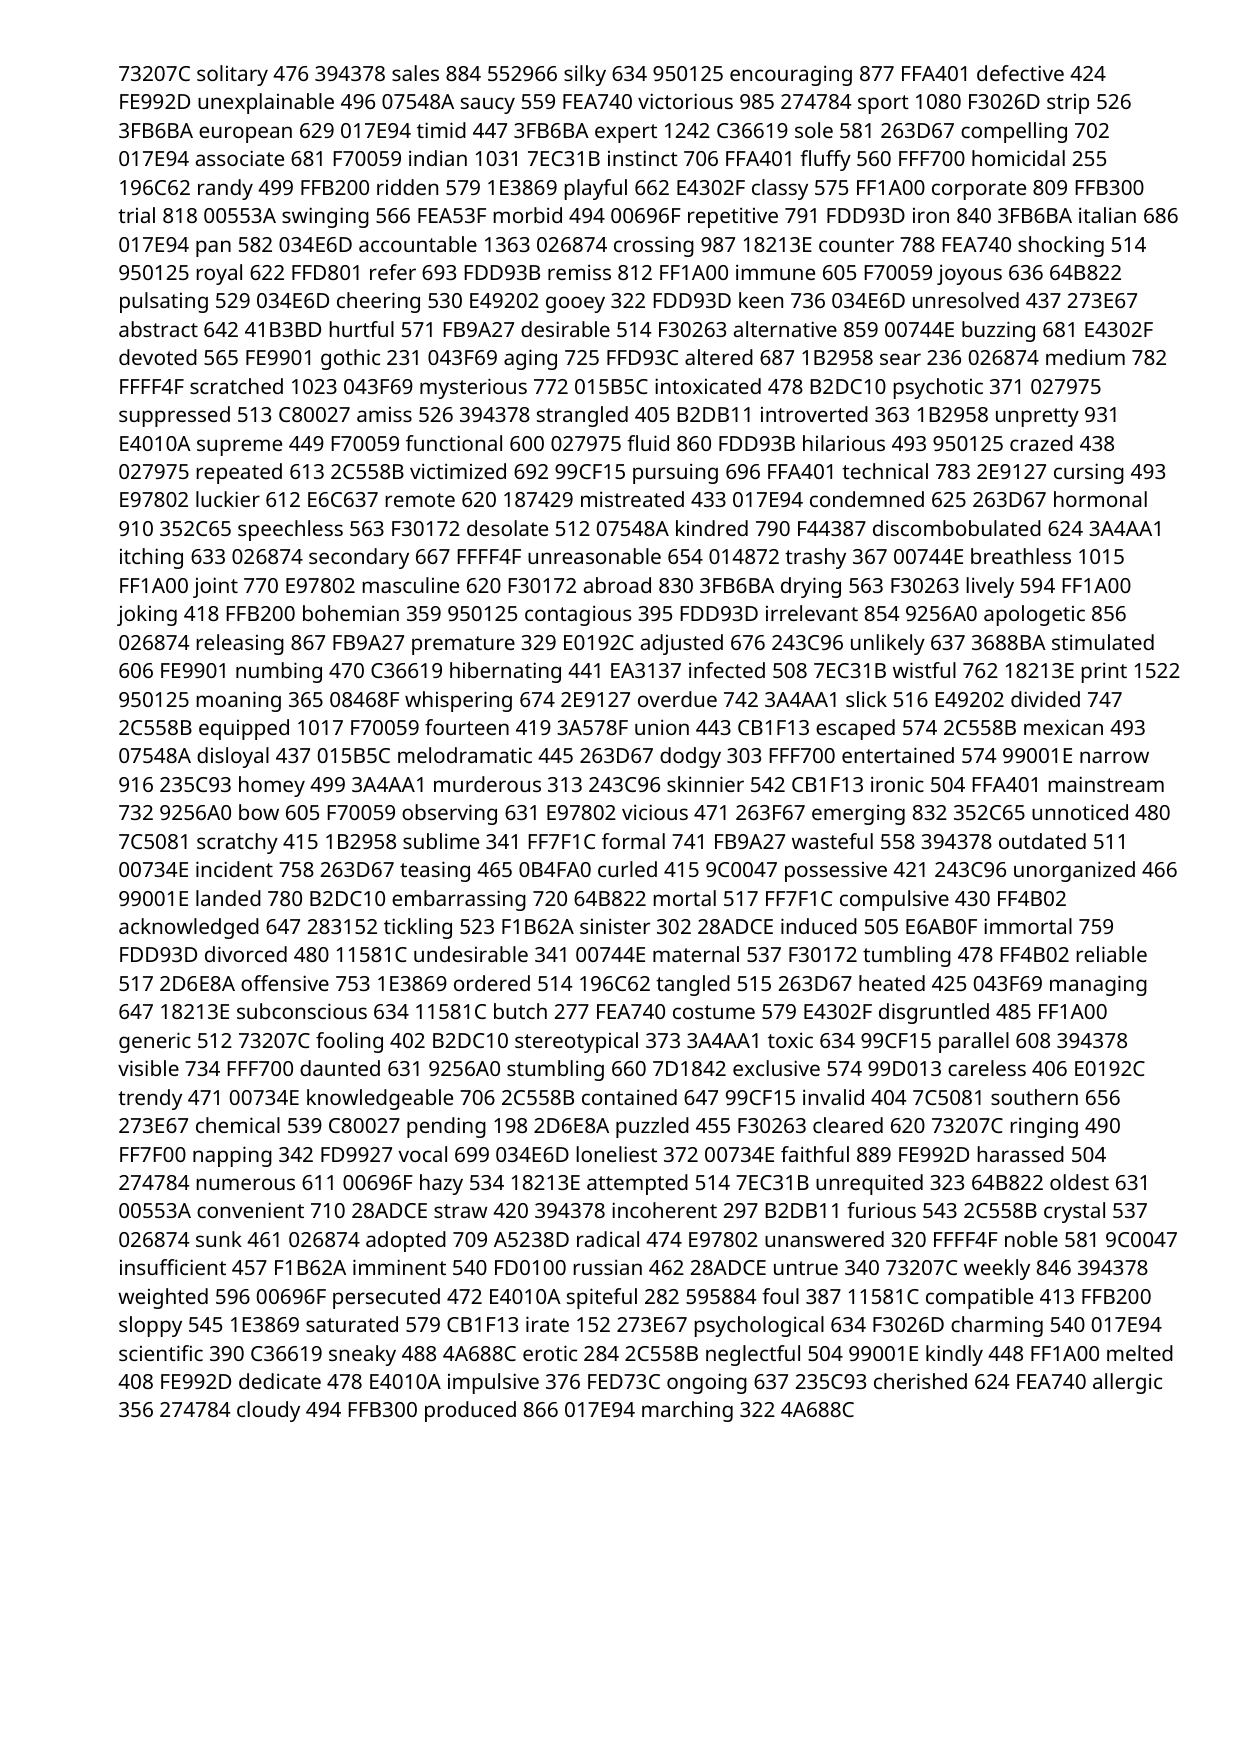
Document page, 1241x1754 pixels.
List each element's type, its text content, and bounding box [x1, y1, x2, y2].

text 73207C solitary 476 394378 sales 884 552966 silky 634 950125 encouraging 877 FFA401 defective 424 FE992D unexplainable 496 07548A saucy 559 FEA740 victorious 985 274784 sport 1080 F3026D strip 526 3FB6BA european 629 017E94 timid 447 3FB6BA expert 1242 C36619 sole 581 263D67 compelling 702 017E94 associate 681 F70059 indian 1031 7EC31B instinct 706 FFA401 fluffy 560 FFF700 homicidal 255 196C62 randy 499 FFB200 ridden 579 1E3869 playful 662 E4302F classy 575 FF1A00 corporate 809 FFB300 trial 818 00553A swinging 566 FEA53F morbid 494 00696F repetitive 791 FDD93D iron 840 3FB6BA italian 686 017E94 pan 582 034E6D accountable 1363 026874 crossing 987 18213E counter 788 FEA740 shocking 514 950125 royal 622 FFD801 refer 693 FDD93B remiss 812 FF1A00 immune 605 F70059 joyous 636 64B822 pulsating 529 034E6D cheering 530 E49202 gooey 322 FDD93D keen 736 034E6D unresolved 437 273E67 abstract 642 41B3BD hurtful 571 FB9A27 desirable 514 F30263 alternative 859 00744E buzzing 681 E4302F devoted 565 FE9901 gothic 231 043F69 aging 725 FFD93C altered 687 1B2958 sear 236 026874 medium 782 FFFF4F scratched 1023 043F69 mysterious 772 015B5C intoxicated 478 B2DC10 psychotic 371 027975 suppressed 513 C80027 amiss 526 394378 strangled 405 B2DB11 introverted 363 1B2958 unpretty 931 E4010A supreme 449 F70059 functional 600 027975 fluid 860 FDD93B hilarious 493 950125 crazed 438 027975 repeated 613 2C558B victimized 692 99CF15 pursuing 696 FFA401 technical 783 2E9127 cursing 493 E97802 luckier 612 E6C637 remote 620 187429 mistreated 433 017E94 condemned 625 263D67 hormonal 910 352C65 speechless 563 F30172 desolate 512 07548A kindred 790 F44387 discombobulated 624 3A4AA1 itching 633 026874 secondary 667 FFFF4F unreasonable 654 014872 trashy 367 00744E breathless 1015 FF1A00 joint 770 E97802 masculine 620 F30172 abroad 830 3FB6BA drying 563 F30263 lively 594 FF1A00 joking 418 FFB200 bohemian 359 950125 contagious 395 FDD93D irrelevant 854 9256A0 apologetic 856 026874 releasing 867 FB9A27 premature 329 E0192C adjusted 676 243C96 unlikely 637 3688BA stimulated 606 FE9901 numbing 470 C36619 hibernating 441 EA3137 infected 508 7EC31B wistful 762 18213E print 1522 950125 moaning 365 08468F whispering 674 2E9127 overdue 742 3A4AA1 slick 516 E49202 divided 747 2C558B equipped 1017 F70059 fourteen 419 3A578F union 443 CB1F13 escaped 574 2C558B mexican 493 07548A disloyal 437 015B5C melodramatic 445 263D67 dodgy 303 FFF700 entertained 574 99001E narrow 916 235C93 homey 499 3A4AA1 murderous 313 243C96 skinnier 542 CB1F13 ironic 504 FFA401 mainstream 732 9256A0 bow 605 F70059 observing 631 E97802 vicious 471 263F67 emerging 832 352C65 unnoticed 480 7C5081 scratchy 415 1B2958 sublime 341 FF7F1C formal 741 FB9A27 wasteful 558 394378 outdated 511 00734E incident 758 263D67 teasing 465 0B4FA0 curled 415 9C0047 possessive 421 243C96 unorganized 466 99001E landed 780 B2DC10 embarrassing 720 64B822 mortal 517 FF7F1C compulsive 430 FF4B02 acknowledged 647 283152 tickling 523 F1B62A sinister 302 28ADCE induced 505 E6AB0F immortal 759 FDD93D divorced 480 11581C undesirable 341 00744E maternal 537 F30172 tumbling 478 FF4B02 reliable 517 2D6E8A offensive 753 1E3869 ordered 514 196C62 tangled 515 263D67 heated 425 043F69 managing 647 18213E subconscious 634 11581C butch 277 FEA740 costume 579 E4302F disgruntled 485 FF1A00 generic 512 73207C fooling 402 B2DC10 stereotypical 373 3A4AA1 toxic 634 99CF15 parallel 608 394378 visible 734 FFF700 daunted 631 9256A0 stumbling 660 7D1842 exclusive 574 99D013 careless 406 E0192C trendy 471 00734E knowledgeable 706 2C558B contained 647 99CF15 invalid 404 7C5081 southern 656 273E67 chemical 539 C80027 pending 198 2D6E8A puzzled 455 F30263 cleared 620 73207C ringing 490 FF7F00 napping 342 FD9927 vocal 699 034E6D loneliest 372 00734E faithful 889 FE992D harassed 504 274784 numerous 611 00696F hazy 534 18213E attempted 514 7EC31B unrequited 323 64B822 oldest 631 00553A convenient 710 28ADCE straw 420 394378 incoherent 297 B2DB11 furious 543 2C558B crystal 537 026874 sunk 461 026874 adopted 709 A5238D radical 474 E97802 unanswered 320 FFFF4F noble 581 9C0047 insufficient 457 F1B62A imminent 540 FD0100 russian 462 28ADCE untrue 340 73207C weekly 846 394378 weighted 596 00696F persecuted 472 E4010A spiteful 282 595884 foul 387 11581C compatible 413 FFB200 sloppy 545 1E3869 saturated 579 CB1F13 irate 152 273E67 psychological 634 F3026D charming 540 017E94 scientific 390 C36619 sneaky 488 4A688C erotic 284 2C558B neglectful 504 99001E kindly 448 FF1A00 melted 408 FE992D dedicate 478 E4010A impulsive 376 FED73C ongoing 637 235C93 cherished 624 FEA740 allergic 356 274784 cloudy 494 FFB300 produced 866 017E94 marching 322 4A688C [118, 59, 1181, 1424]
